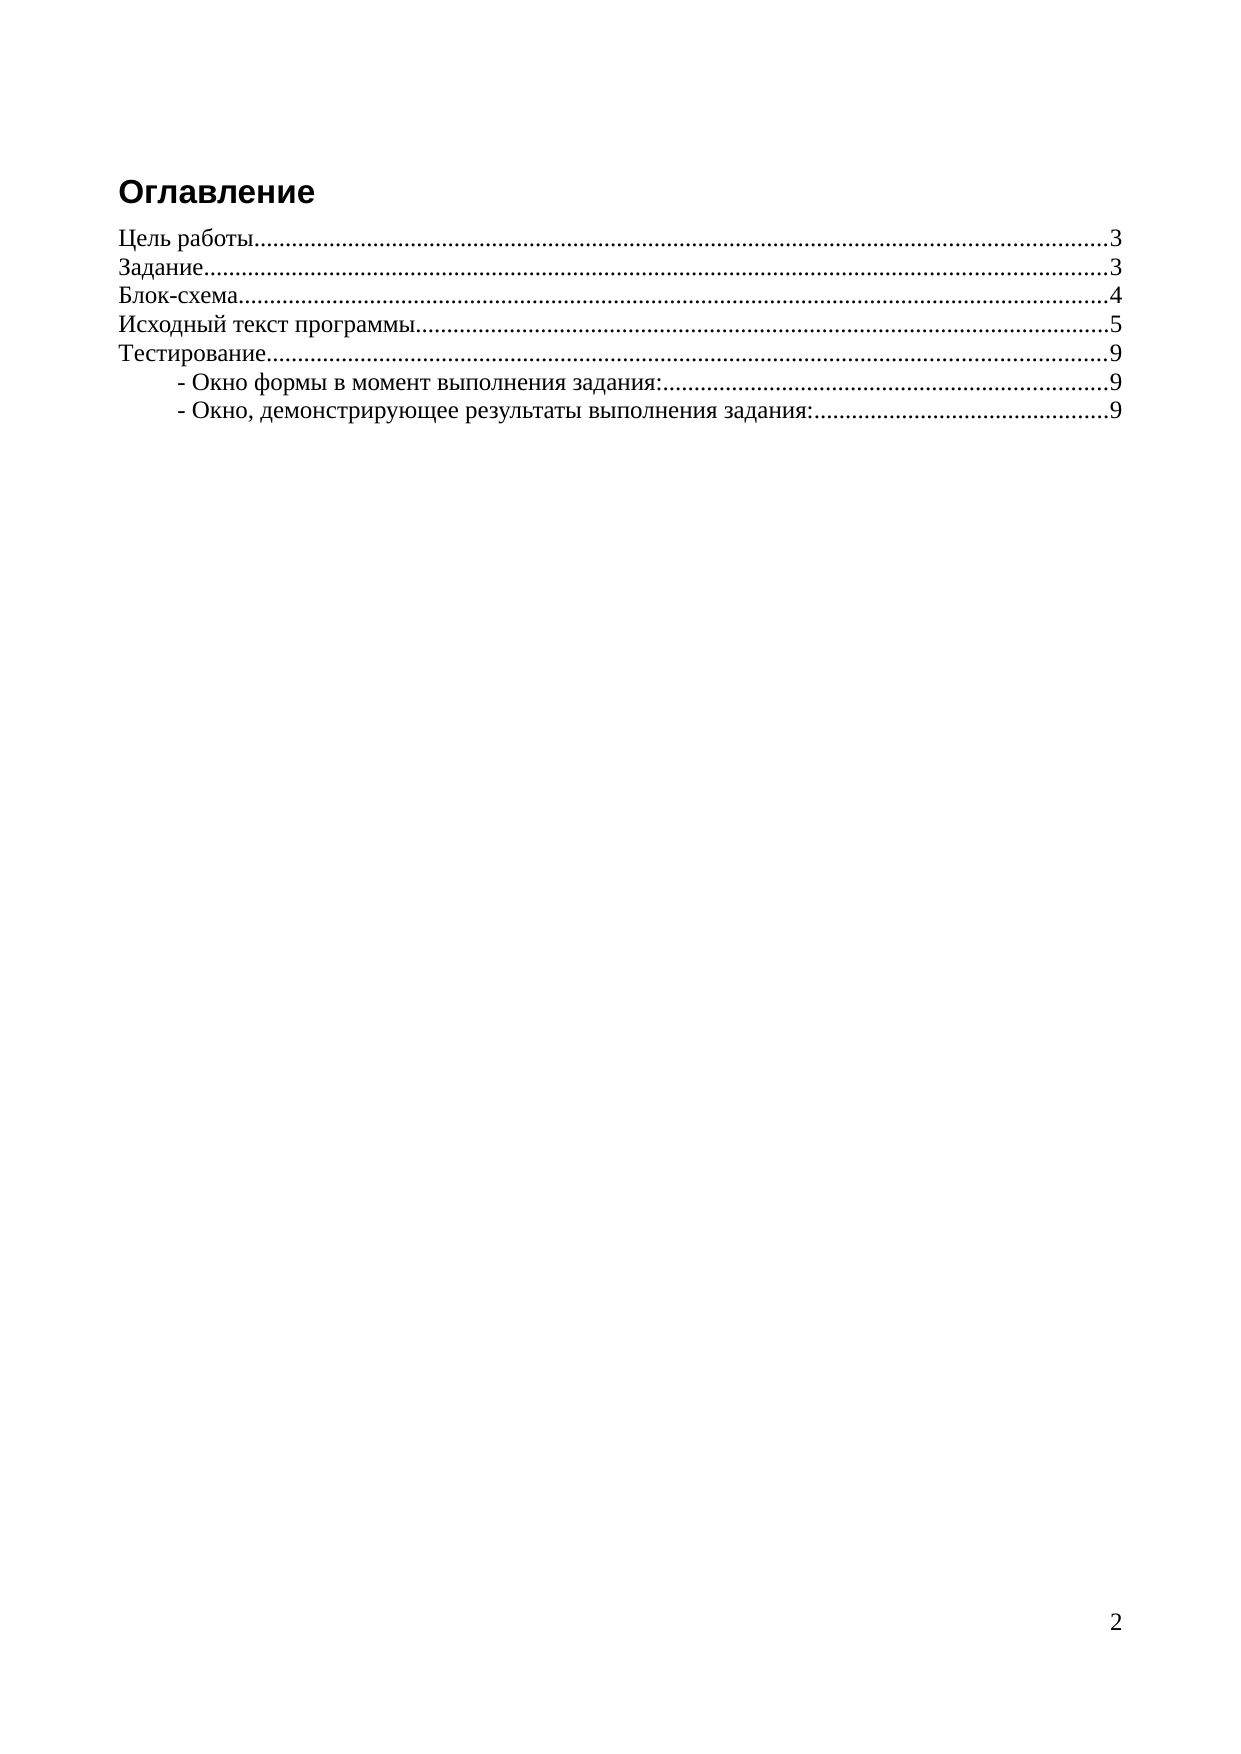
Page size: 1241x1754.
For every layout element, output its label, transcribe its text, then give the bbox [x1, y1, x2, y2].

text - Окно, демонстрирующее результаты выполнения задания: 9 [177, 395, 1122, 424]
text Задание 3 [118, 252, 1122, 280]
text Тестирование 9 [118, 338, 1122, 367]
text Цель работы 3 [118, 223, 1122, 252]
text Блок-схема 4 [118, 280, 1122, 309]
text - Окно формы в момент выполнения задания: 9 [177, 367, 1122, 395]
text Исходный текст программы 5 [118, 309, 1122, 338]
subtitle Оглавление [118, 172, 1122, 210]
